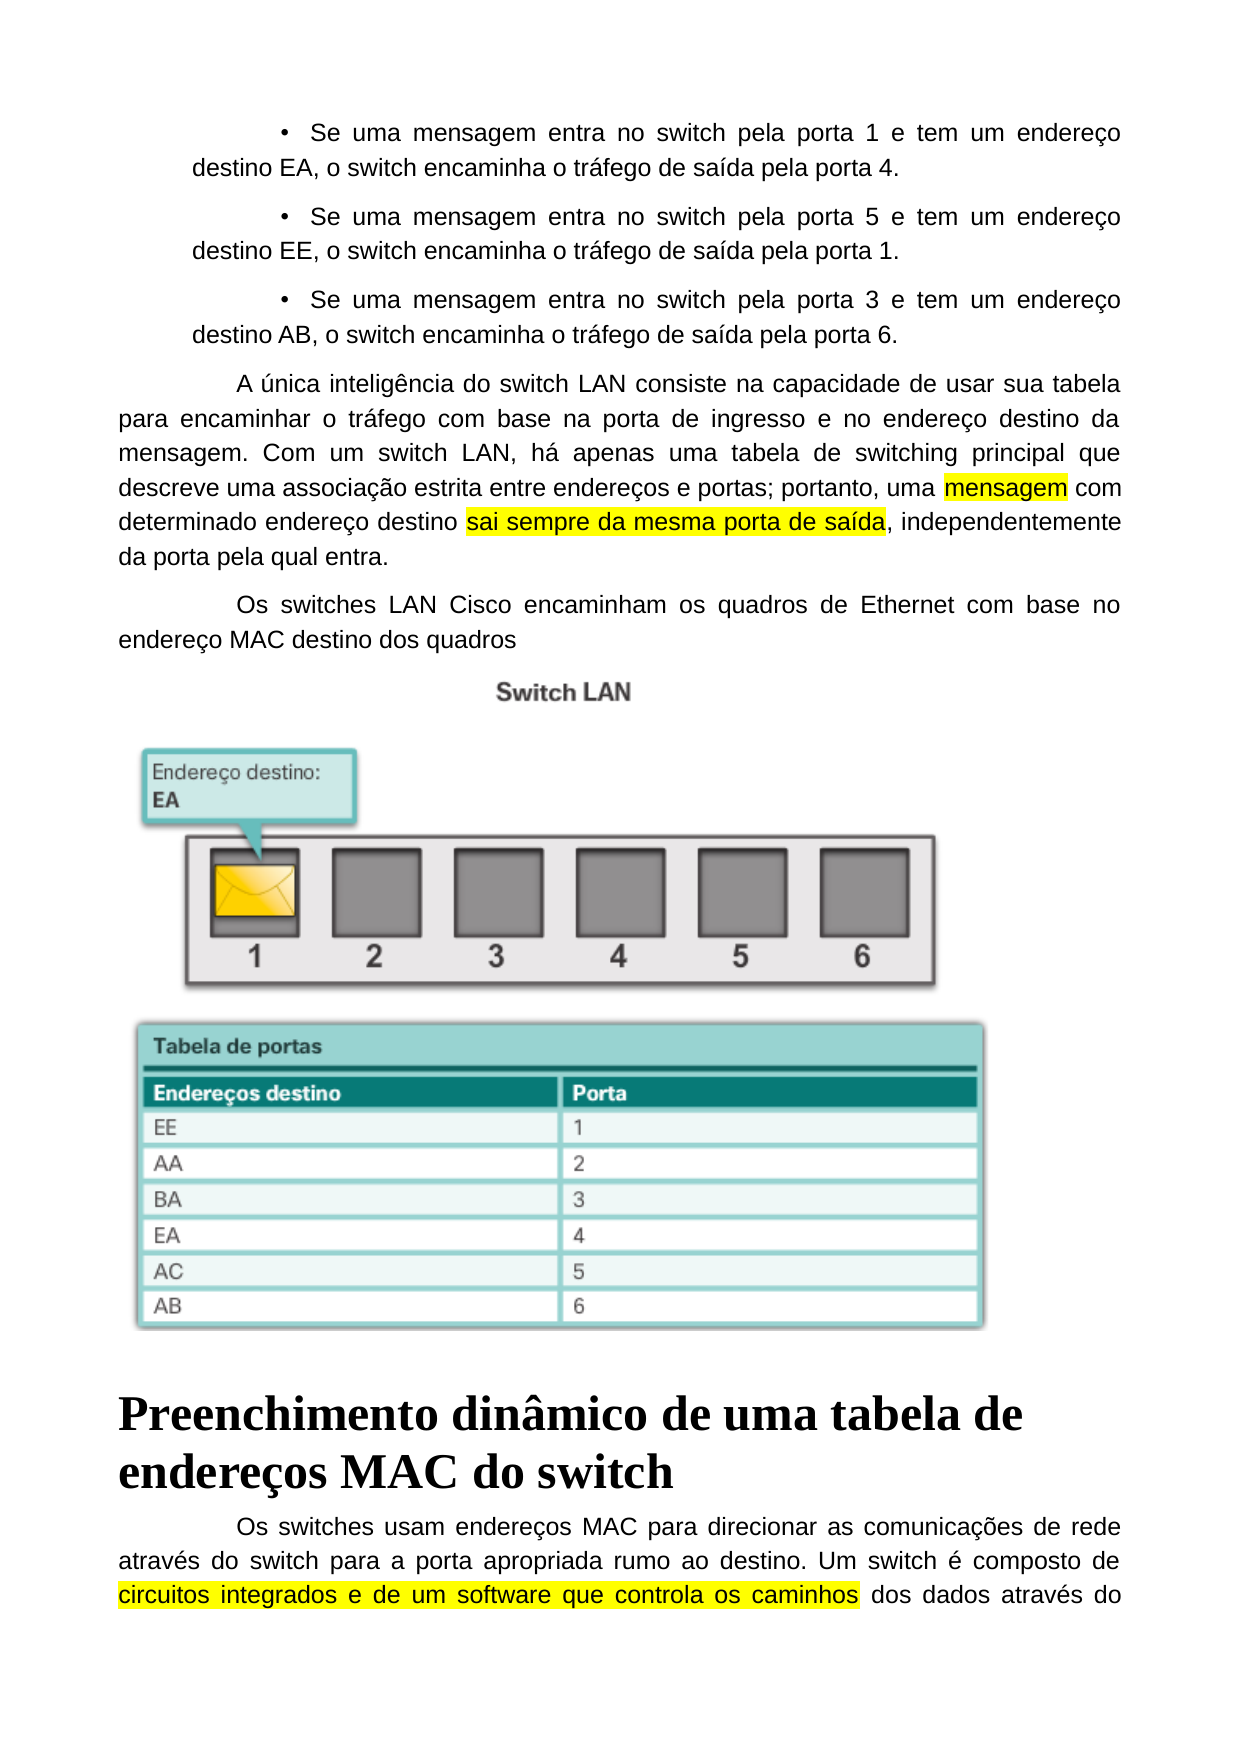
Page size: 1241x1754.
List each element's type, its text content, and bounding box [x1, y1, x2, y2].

text A única inteligência do switch LAN consiste na capacidade de usar sua tabela para encaminhar o tráfego com base na porta de ingresso e no endereço destino da mensagem. Com um switch LAN, há apenas uma tabela de switching principal que descreve uma associação estrita entre endereços e portas; portanto, uma mensagem com determinado endereço destino sai sempre da mesma porta de saída, independentemente da porta pela qual entra. [118, 369, 1122, 570]
list Se uma mensagem entra no switch pela porta 3 e tem um endereço destino AB, o switch encaminha o tráfego de saída pela porta 6. [162, 285, 1122, 349]
list Se uma mensagem entra no switch pela porta 5 e tem um endereço destino EE, o switch encaminha o tráfego de saída pela porta 1. [162, 202, 1122, 265]
text Os switches LAN Cisco encaminham os quadros de Ethernet com base no endereço MAC destino dos quadros [118, 591, 1122, 654]
list Se uma mensagem entra no switch pela porta 1 e tem um endereço destino EA, o switch encaminha o tráfego de saída pela porta 4. [162, 118, 1122, 181]
text Os switches usam endereços MAC para direcionar as comunicações de rede através do switch para a porta apropriada rumo ao destino. Um switch é composto de circuitos integrados e de um software que controla os caminhos dos dados através do [118, 1512, 1122, 1609]
picture [118, 674, 989, 1331]
subtitle Preenchimento dinâmico de uma tabela de endereços MAC do switch [118, 1384, 1122, 1499]
